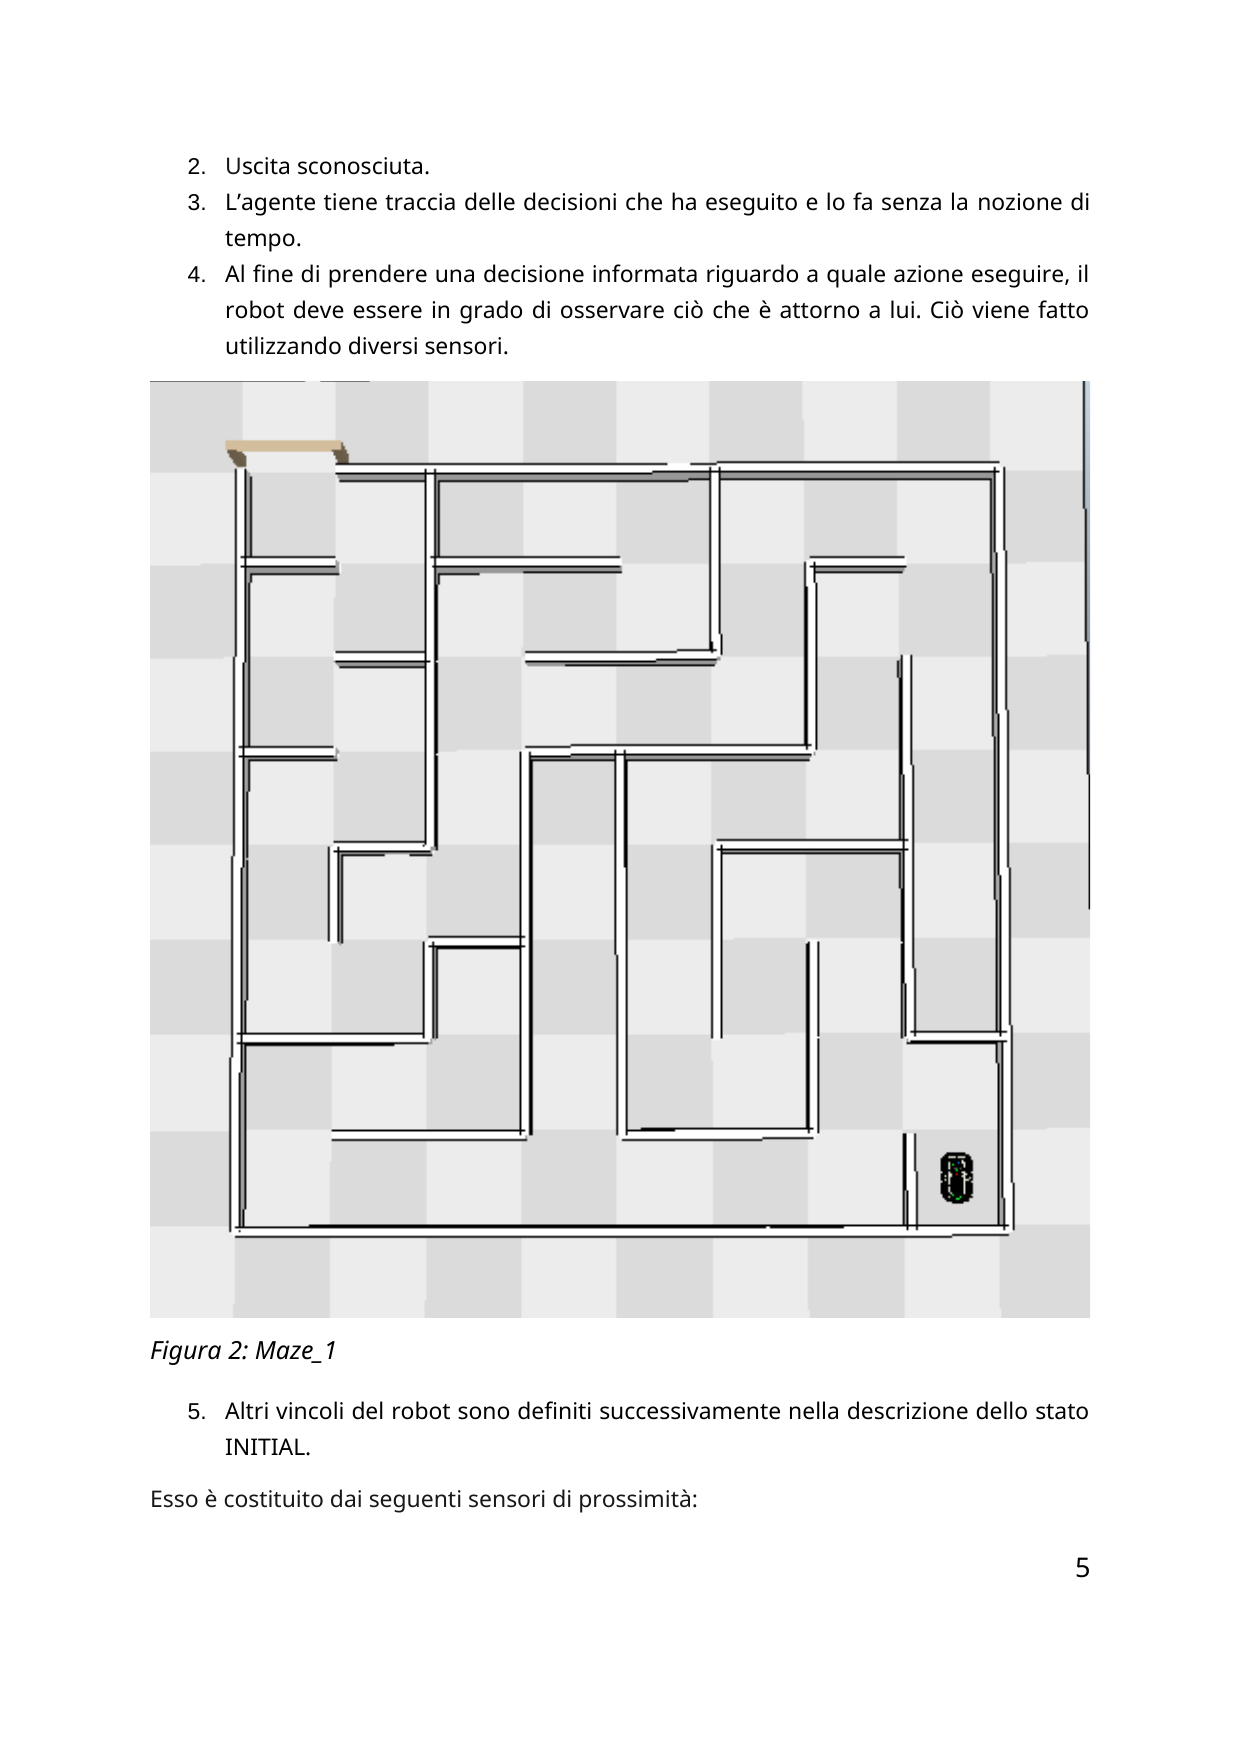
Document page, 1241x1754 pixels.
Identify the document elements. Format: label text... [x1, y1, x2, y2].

picture [150, 381, 1091, 1318]
list Al fine di prendere una decisione informata riguardo a quale azione eseguire, il robot deve essere in grado di osservare ciò che è attorno a lui. Ciò viene fatto utilizzando diversi sensori. [187, 258, 1090, 361]
text Esso è costituito dai seguenti sensori di prossimità: [150, 1483, 1090, 1515]
list L’agente tiene traccia delle decisioni che ha eseguito e lo fa senza la nozione di tempo. [187, 186, 1090, 253]
list Uscita sconosciuta. [187, 150, 1090, 181]
list Altri vincoli del robot sono definiti successivamente nella descrizione dello stato INITIAL. [187, 1386, 1090, 1462]
text Figura 2: Maze_1 [150, 1318, 1090, 1367]
